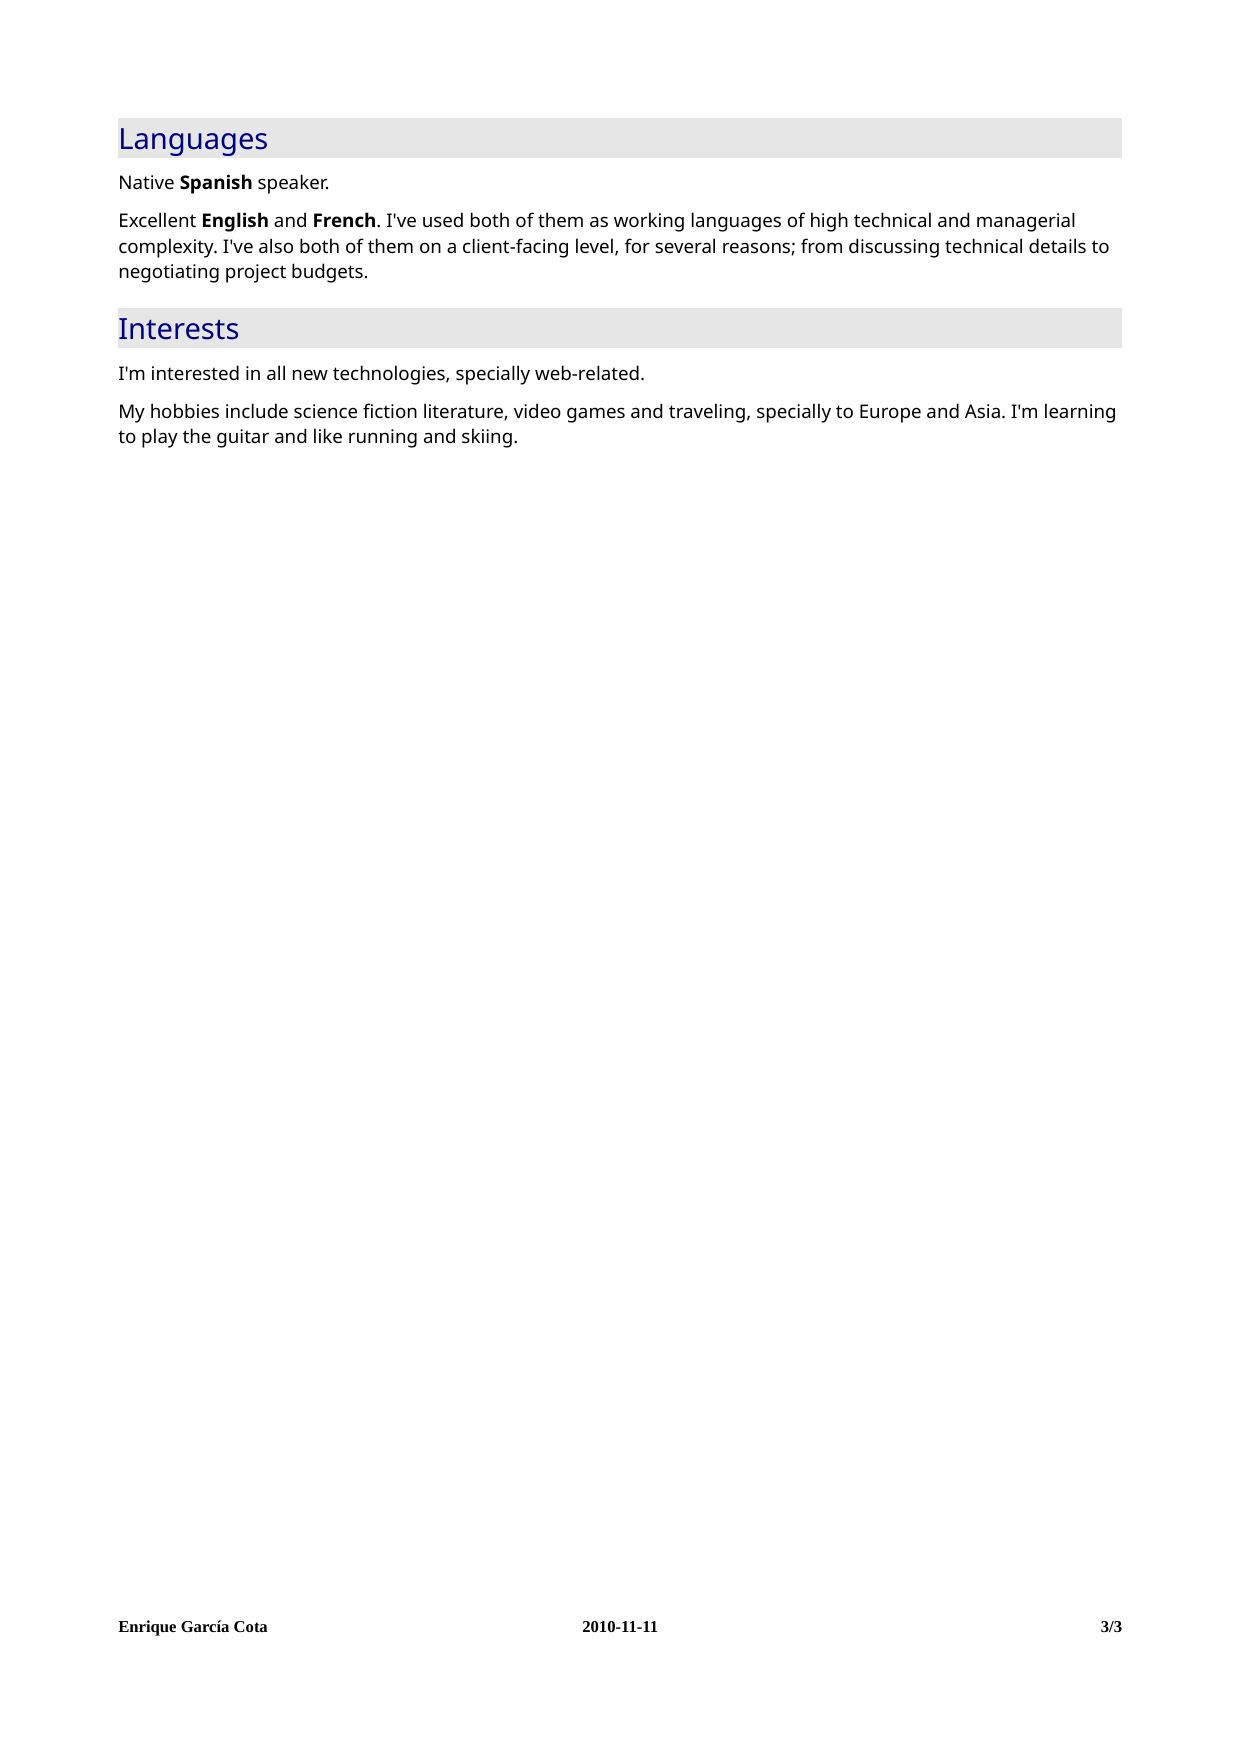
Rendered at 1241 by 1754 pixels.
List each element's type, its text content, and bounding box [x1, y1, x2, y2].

text I'm interested in all new technologies, specially web-related. [118, 360, 1122, 385]
text Native Spanish speaker. [118, 169, 1122, 195]
subtitle Languages [118, 118, 1122, 158]
subtitle Interests [118, 308, 1122, 348]
text Excellent English and French. I've used both of them as working languages of high technical and managerial complexity. I've also both of them on a client-facing level, for several reasons; from discussing technical details to negotiating project budgets. [118, 208, 1122, 284]
text My hobbies include science fiction literature, video games and traveling, specially to Europe and Asia. I'm learning to play the guitar and like running and skiing. [118, 398, 1122, 449]
